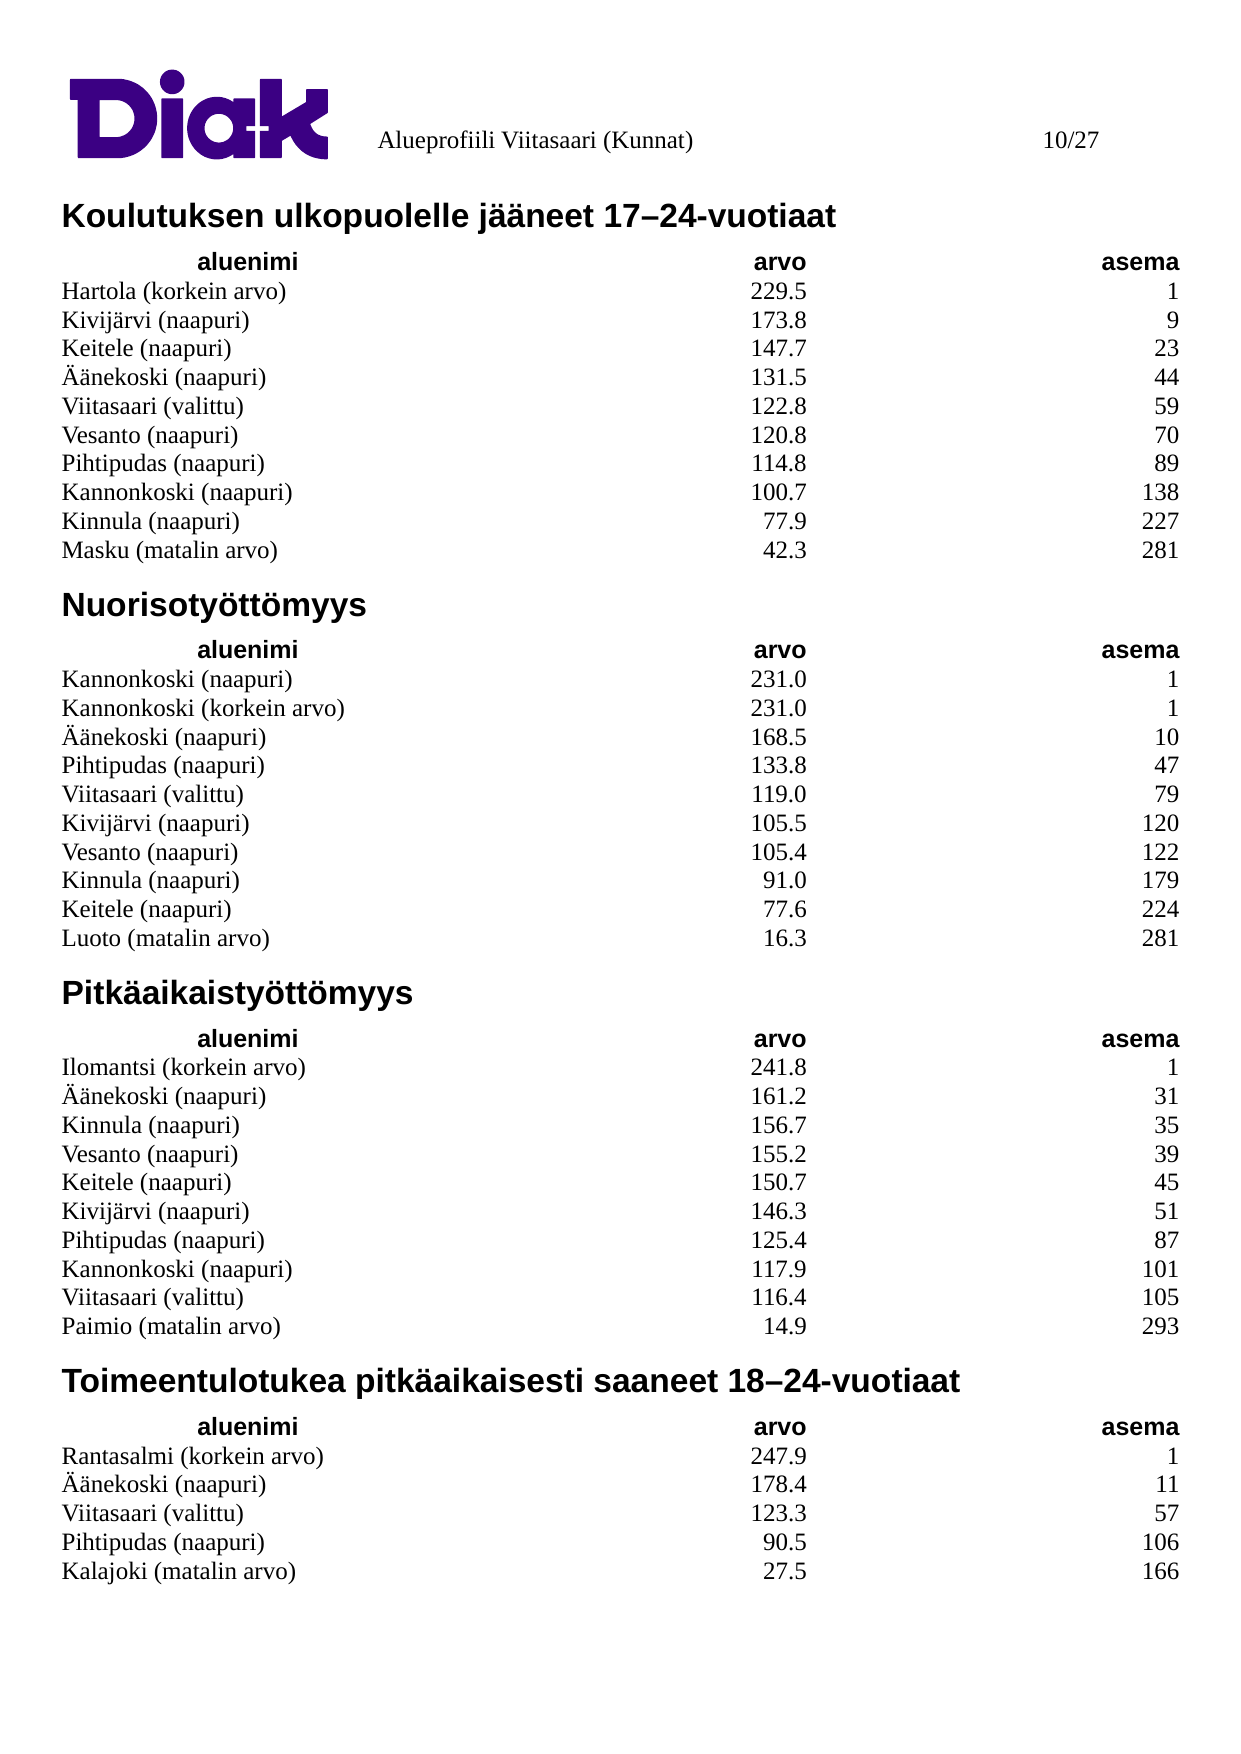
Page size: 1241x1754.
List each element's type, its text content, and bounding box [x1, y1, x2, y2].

table_cell 173.8 [434, 305, 806, 333]
table_cell 229.5 [434, 276, 806, 305]
table_cell Viitasaari (valittu) [61, 391, 434, 420]
subtitle Koulutuksen ulkopuolelle jääneet 17–24-vuotiaat [61, 196, 1179, 235]
table_cell 122 [806, 837, 1179, 866]
table_cell 122.8 [434, 391, 806, 420]
table_cell 89 [806, 449, 1179, 477]
table_cell 147.7 [434, 334, 806, 362]
table_cell 101 [806, 1254, 1179, 1282]
table_cell 79 [806, 779, 1179, 808]
table_cell Vesanto (naapuri) [61, 837, 434, 866]
table_cell Keitele (naapuri) [61, 1168, 434, 1196]
table_cell 241.8 [434, 1053, 806, 1081]
table_cell Kivijärvi (naapuri) [61, 305, 434, 333]
table_cell 125.4 [434, 1225, 806, 1254]
table_cell 1 [806, 693, 1179, 722]
table_header aluenimi [61, 636, 434, 664]
table_cell 23 [806, 334, 1179, 362]
table_cell Äänekoski (naapuri) [61, 1081, 434, 1110]
table_cell Masku (matalin arvo) [61, 535, 434, 563]
table_cell Pihtipudas (naapuri) [61, 449, 434, 477]
table_cell 123.3 [434, 1498, 806, 1527]
table_cell Vesanto (naapuri) [61, 420, 434, 448]
table_cell 47 [806, 751, 1179, 779]
table_header arvo [434, 1412, 806, 1441]
table_cell 1 [806, 1441, 1179, 1469]
table_cell 293 [806, 1311, 1179, 1340]
table_cell Viitasaari (valittu) [61, 1498, 434, 1527]
table_cell Rantasalmi (korkein arvo) [61, 1441, 434, 1469]
table_header asema [806, 1412, 1179, 1441]
table_header asema [806, 636, 1179, 664]
table_cell 11 [806, 1470, 1179, 1498]
table_cell 35 [806, 1110, 1179, 1139]
table_cell 133.8 [434, 751, 806, 779]
table_cell Kannonkoski (naapuri) [61, 1254, 434, 1282]
table_cell Kinnula (naapuri) [61, 506, 434, 535]
table_cell 247.9 [434, 1441, 806, 1469]
table_cell Kivijärvi (naapuri) [61, 808, 434, 837]
table_cell 44 [806, 362, 1179, 391]
table_cell 150.7 [434, 1168, 806, 1196]
table_cell 231.0 [434, 664, 806, 693]
table_cell 42.3 [434, 535, 806, 563]
table_cell Paimio (matalin arvo) [61, 1311, 434, 1340]
table_cell 1 [806, 276, 1179, 305]
table_cell 227 [806, 506, 1179, 535]
table_cell Kalajoki (matalin arvo) [61, 1556, 434, 1584]
table_cell Äänekoski (naapuri) [61, 362, 434, 391]
table_header asema [806, 1024, 1179, 1052]
subtitle Nuorisotyöttömyys [61, 584, 1179, 623]
table_cell 168.5 [434, 722, 806, 751]
table_cell 105.5 [434, 808, 806, 837]
table_cell Luoto (matalin arvo) [61, 923, 434, 952]
table_cell Kivijärvi (naapuri) [61, 1196, 434, 1225]
table_cell Ilomantsi (korkein arvo) [61, 1053, 434, 1081]
table_cell 90.5 [434, 1527, 806, 1556]
table_cell Kannonkoski (naapuri) [61, 477, 434, 506]
table_cell 1 [806, 664, 1179, 693]
table_cell Kannonkoski (korkein arvo) [61, 693, 434, 722]
table_header aluenimi [61, 1024, 434, 1052]
table_cell Pihtipudas (naapuri) [61, 751, 434, 779]
table_cell 105 [806, 1283, 1179, 1311]
table_cell Viitasaari (valittu) [61, 1283, 434, 1311]
table_cell Viitasaari (valittu) [61, 779, 434, 808]
table_cell 45 [806, 1168, 1179, 1196]
table_cell Pihtipudas (naapuri) [61, 1225, 434, 1254]
table_header arvo [434, 636, 806, 664]
table_cell 119.0 [434, 779, 806, 808]
table_cell 281 [806, 923, 1179, 952]
table_cell 77.6 [434, 894, 806, 923]
table_cell 39 [806, 1139, 1179, 1167]
table_cell 166 [806, 1556, 1179, 1584]
table_header arvo [434, 1024, 806, 1052]
table_cell 77.9 [434, 506, 806, 535]
table_cell 70 [806, 420, 1179, 448]
table_cell Hartola (korkein arvo) [61, 276, 434, 305]
table_cell 91.0 [434, 866, 806, 894]
table_cell 231.0 [434, 693, 806, 722]
table_cell 14.9 [434, 1311, 806, 1340]
subtitle Pitkäaikaistyöttömyys [61, 973, 1179, 1011]
table_cell 1 [806, 1053, 1179, 1081]
table_cell 146.3 [434, 1196, 806, 1225]
table_cell 155.2 [434, 1139, 806, 1167]
table_cell 120.8 [434, 420, 806, 448]
table_cell Keitele (naapuri) [61, 334, 434, 362]
table_header arvo [434, 247, 806, 276]
table_cell 138 [806, 477, 1179, 506]
table_header asema [806, 247, 1179, 276]
table_cell 87 [806, 1225, 1179, 1254]
table_cell Keitele (naapuri) [61, 894, 434, 923]
table_cell Vesanto (naapuri) [61, 1139, 434, 1167]
table_cell 57 [806, 1498, 1179, 1527]
table_cell 224 [806, 894, 1179, 923]
table_cell 31 [806, 1081, 1179, 1110]
table_cell Äänekoski (naapuri) [61, 722, 434, 751]
table_cell 105.4 [434, 837, 806, 866]
table_header aluenimi [61, 1412, 434, 1441]
table_cell 116.4 [434, 1283, 806, 1311]
table_cell 161.2 [434, 1081, 806, 1110]
table_cell 281 [806, 535, 1179, 563]
table_cell 16.3 [434, 923, 806, 952]
table_cell 9 [806, 305, 1179, 333]
table_cell 106 [806, 1527, 1179, 1556]
table_cell Kinnula (naapuri) [61, 1110, 434, 1139]
table_cell 131.5 [434, 362, 806, 391]
subtitle Toimeentulotukea pitkäaikaisesti saaneet 18–24-vuotiaat [61, 1361, 1179, 1399]
table_cell 179 [806, 866, 1179, 894]
table_cell 114.8 [434, 449, 806, 477]
table_cell 59 [806, 391, 1179, 420]
table_header aluenimi [61, 247, 434, 276]
table_cell 117.9 [434, 1254, 806, 1282]
table_cell 100.7 [434, 477, 806, 506]
table_cell 27.5 [434, 1556, 806, 1584]
table_cell 51 [806, 1196, 1179, 1225]
table_cell 178.4 [434, 1470, 806, 1498]
table_cell 156.7 [434, 1110, 806, 1139]
table_cell 10 [806, 722, 1179, 751]
table_cell Kinnula (naapuri) [61, 866, 434, 894]
table_cell Äänekoski (naapuri) [61, 1470, 434, 1498]
table_cell Pihtipudas (naapuri) [61, 1527, 434, 1556]
table_cell 120 [806, 808, 1179, 837]
table_cell Kannonkoski (naapuri) [61, 664, 434, 693]
